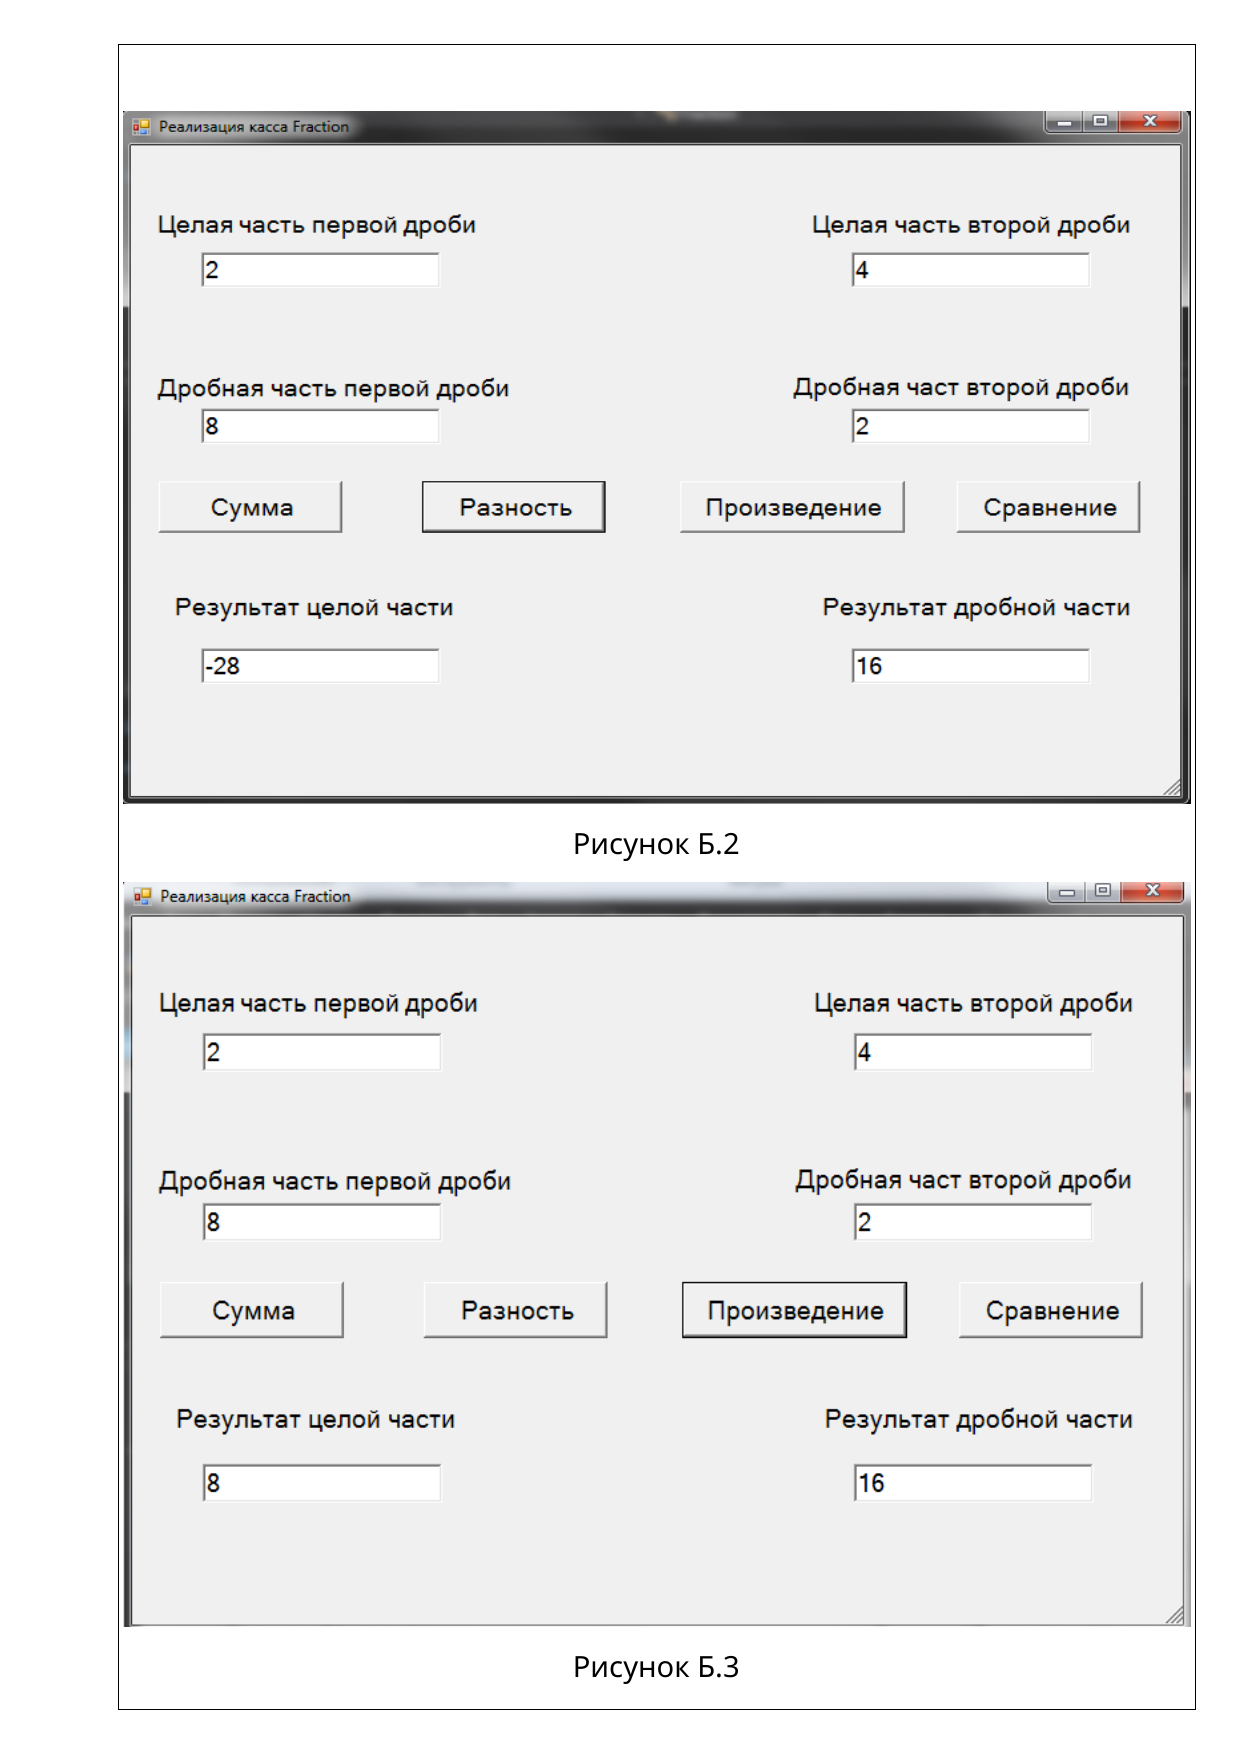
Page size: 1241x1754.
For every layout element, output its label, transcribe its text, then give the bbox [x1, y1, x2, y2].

text Рисунок Б.3 [122, 882, 1190, 1686]
text Рисунок Б.2 [122, 111, 1190, 863]
